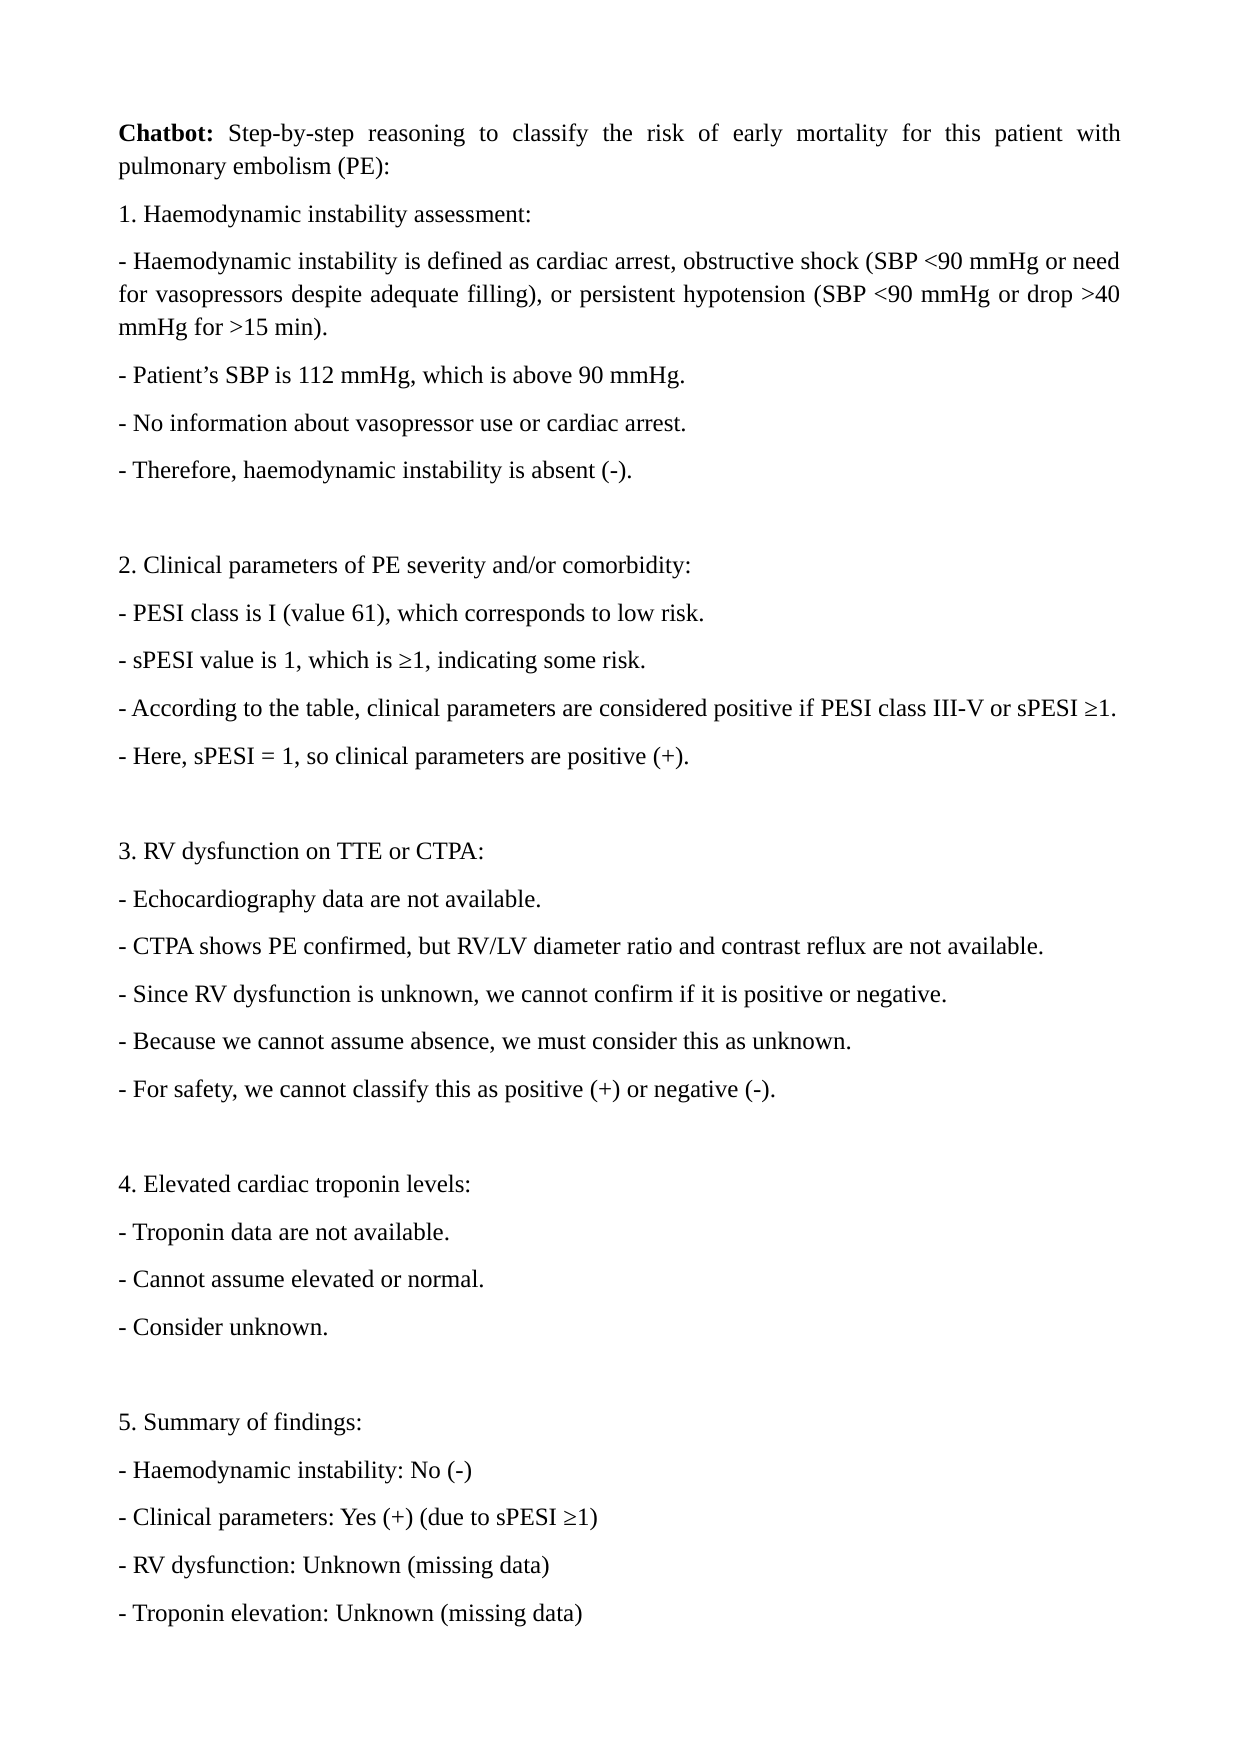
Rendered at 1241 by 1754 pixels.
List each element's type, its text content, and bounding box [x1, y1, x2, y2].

text - Therefore, haemodynamic instability is absent (-). [118, 455, 1122, 484]
text - sPESI value is 1, which is ≥1, indicating some risk. [118, 646, 1122, 674]
text - According to the table, clinical parameters are considered positive if PESI class III-V or sPESI ≥1. [118, 693, 1122, 722]
text 4. Elevated cardiac troponin levels: [118, 1169, 1122, 1198]
text - Clinical parameters: Yes (+) (due to sPESI ≥1) [118, 1502, 1122, 1531]
text - Echocardiography data are not available. [118, 884, 1122, 912]
text - No information about vasopressor use or cardiac arrest. [118, 408, 1122, 436]
text 5. Summary of findings: [118, 1407, 1122, 1436]
text - Consider unknown. [118, 1312, 1122, 1341]
text 2. Clinical parameters of PE severity and/or comorbidity: [118, 550, 1122, 579]
text - Troponin elevation: Unknown (missing data) [118, 1598, 1122, 1626]
text - Haemodynamic instability is defined as cardiac arrest, obstructive shock (SBP <90 mmHg or need for vasopressors despite adequate filling), or persistent hypotension (SBP <90 mmHg or drop >40 mmHg for >15 min). [118, 246, 1122, 341]
text - RV dysfunction: Unknown (missing data) [118, 1550, 1122, 1579]
text - For safety, we cannot classify this as positive (+) or negative (-). [118, 1074, 1122, 1103]
text - Patient’s SBP is 112 mmHg, which is above 90 mmHg. [118, 360, 1122, 389]
text - Cannot assume elevated or normal. [118, 1264, 1122, 1293]
text 3. RV dysfunction on TTE or CTPA: [118, 836, 1122, 865]
text - Haemodynamic instability: No (-) [118, 1455, 1122, 1484]
text - Here, sPESI = 1, so clinical parameters are positive (+). [118, 741, 1122, 769]
text - PESI class is I (value 61), which corresponds to low risk. [118, 598, 1122, 627]
text Chatbot: Step-by-step reasoning to classify the risk of early mortality for this patient with pulmonary embolism (PE): [118, 118, 1122, 180]
text - Because we cannot assume absence, we must consider this as unknown. [118, 1026, 1122, 1055]
text 1. Haemodynamic instability assessment: [118, 199, 1122, 227]
text - Troponin data are not available. [118, 1217, 1122, 1246]
text - Since RV dysfunction is unknown, we cannot confirm if it is positive or negative. [118, 979, 1122, 1008]
text - CTPA shows PE confirmed, but RV/LV diameter ratio and contrast reflux are not available. [118, 931, 1122, 960]
